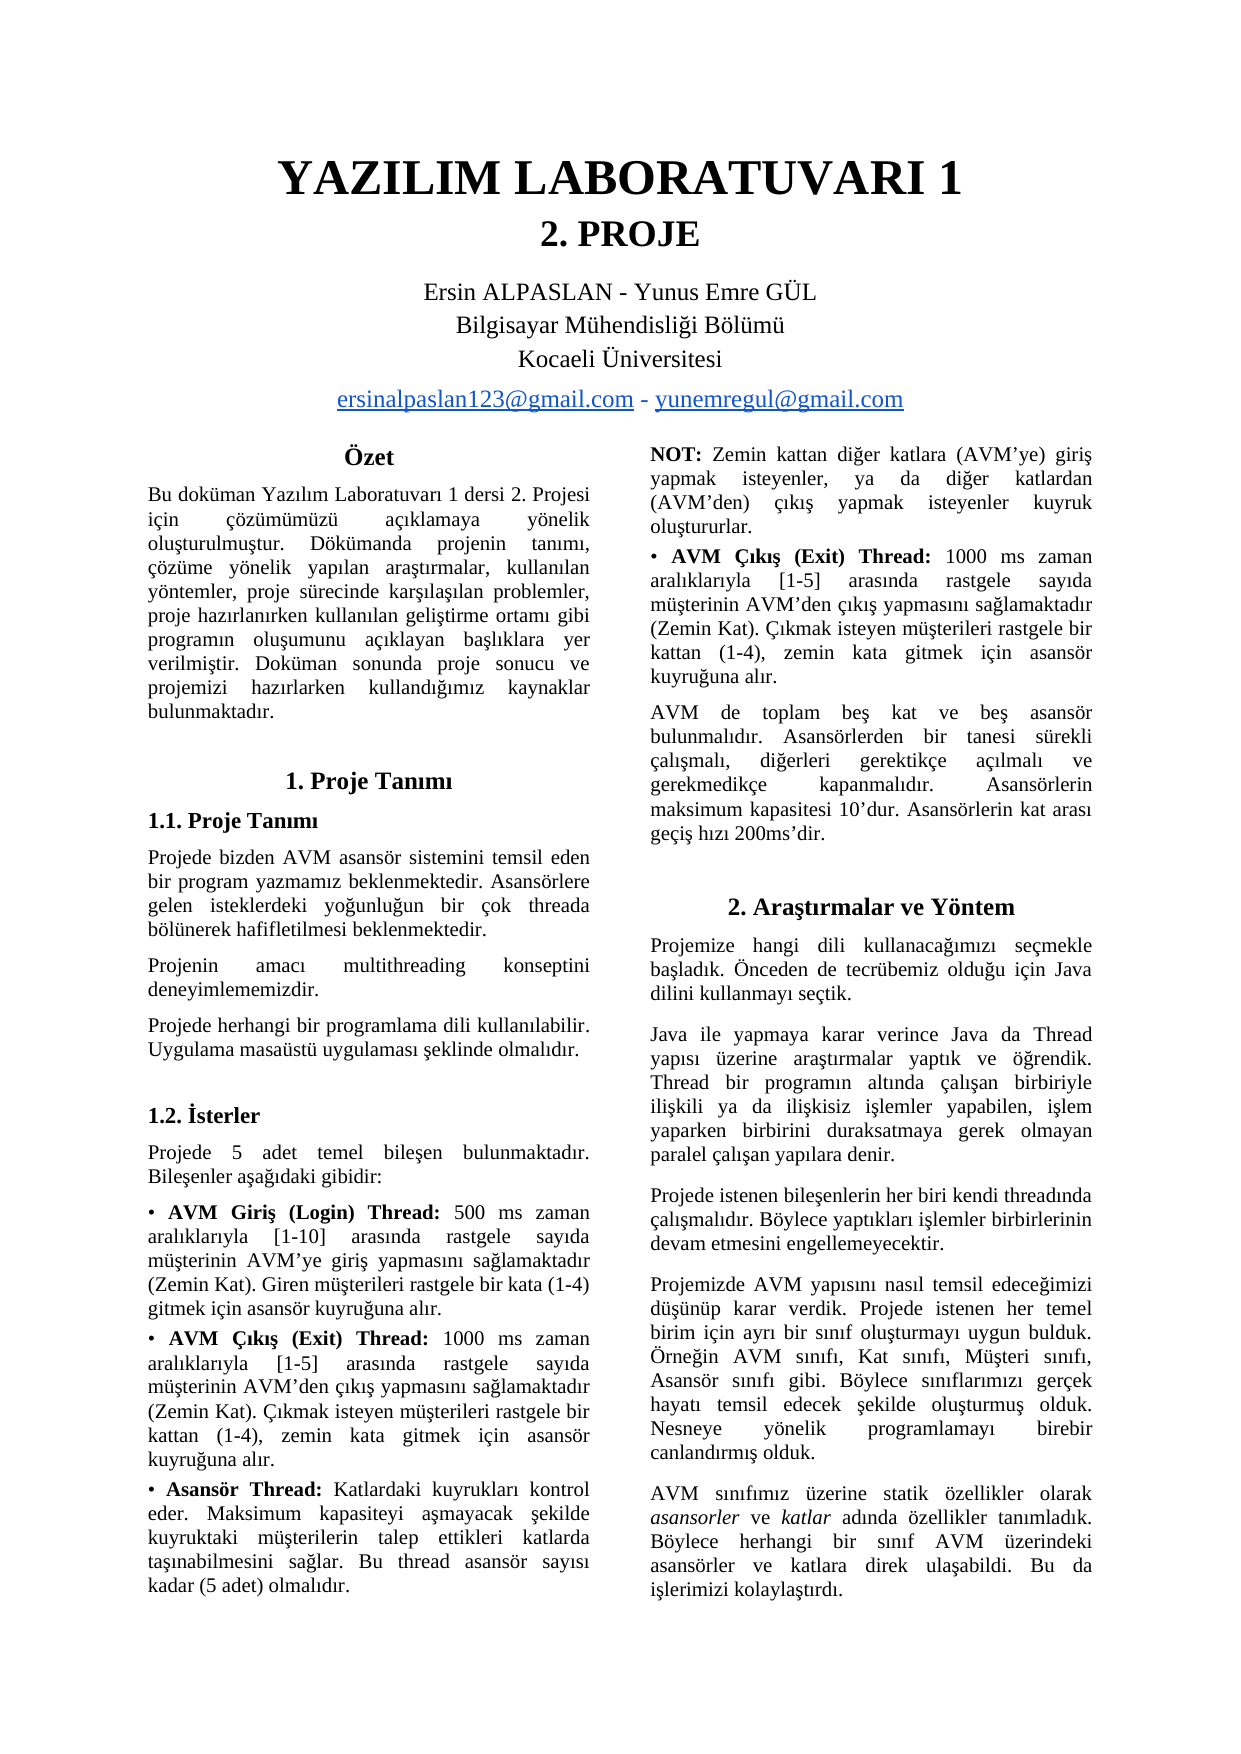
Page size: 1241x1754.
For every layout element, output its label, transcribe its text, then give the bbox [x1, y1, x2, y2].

text Bilgisayar Mühendisliği Bölümü [148, 310, 1093, 339]
text Projede 5 adet temel bileşen bulunmaktadır. Bileşenler aşağıdaki gibidir: [148, 1140, 590, 1188]
text Kocaeli Üniversitesi [148, 344, 1093, 373]
text Projede herhangi bir programlama dili kullanılabilir. Uygulama masaüstü uygulaması şeklinde olmalıdır. [148, 1013, 590, 1061]
text Özet [148, 442, 590, 471]
text Projenin amacı multithreading konseptini deneyimlememizdir. [148, 953, 590, 1001]
text 2. Araştırmalar ve Yöntem [650, 892, 1093, 921]
text Bu doküman Yazılım Laboratuvarı 1 dersi 2. Projesi için çözümümüzü açıklamaya yönelik oluşturulmuştur. Dökümanda projenin tanımı, çözüme yönelik yapılan araştırmalar, kullanılan yöntemler, proje sürecinde karşılaşılan problemler, proje hazırlanırken kullanılan geliştirme ortamı gibi programın oluşumunu açıklayan başlıklara yer verilmiştir. Doküman sonunda proje sonucu ve projemizi hazırlarken kullandığımız kaynaklar bulunmaktadır. [148, 482, 590, 723]
text Projede bizden AVM asansör sistemini temsil eden bir program yazmamız beklenmektedir. Asansörlere gelen isteklerdeki yoğunluğun bir çok threada bölünerek hafifletilmesi beklenmektedir. [148, 845, 590, 941]
text • AVM Giriş (Login) Thread: 500 ms zaman aralıklarıyla [1-10] arasında rastgele sayıda müşterinin AVM’ye giriş yapmasını sağlamaktadır (Zemin Kat). Giren müşterileri rastgele bir kata (1-4) gitmek için asansör kuyruğuna alır. [148, 1200, 590, 1320]
text 1. Proje Tanımı [148, 766, 590, 795]
text Projemize hangi dili kullanacağımızı seçmekle başladık. Önceden de tecrübemiz olduğu için Java dilini kullanmayı seçtik. [650, 933, 1093, 1005]
text • AVM Çıkış (Exit) Thread: 1000 ms zaman aralıklarıyla [1-5] arasında rastgele sayıda müşterinin AVM’den çıkış yapmasını sağlamaktadır (Zemin Kat). Çıkmak isteyen müşterileri rastgele bir kattan (1-4), zemin kata gitmek için asansör kuyruğuna alır. [650, 544, 1093, 688]
text • Asansör Thread: Katlardaki kuyrukları kontrol eder. Maksimum kapasiteyi aşmayacak şekilde kuyruktaki müşterilerin talep ettikleri katlarda taşınabilmesini sağlar. Bu thread asansör sayısı kadar (5 adet) olmalıdır. [148, 1477, 590, 1597]
text Ersin ALPASLAN - Yunus Emre GÜL [148, 277, 1093, 306]
text Projede istenen bileşenlerin her biri kendi threadında çalışmalıdır. Böylece yaptıkları işlemler birbirlerinin devam etmesini engellemeyecektir. [650, 1183, 1093, 1255]
text YAZILIM LABORATUVARI 1 [148, 148, 1093, 205]
text AVM de toplam beş kat ve beş asansör bulunmalıdır. Asansörlerden bir tanesi sürekli çalışmalı, diğerleri gerektikçe açılmalı ve gerekmedikçe kapanmalıdır. Asansörlerin maksimum kapasitesi 10’dur. Asansörlerin kat arası geçiş hızı 200ms’dir. [650, 700, 1093, 844]
text Java ile yapmaya karar verince Java da Thread yapısı üzerine araştırmalar yaptık ve öğrendik. Thread bir programın altında çalışan birbiriyle ilişkili ya da ilişkisiz işlemler yapabilen, işlem yaparken birbirini duraksatmaya gerek olmayan paralel çalışan yapılara denir. [650, 1022, 1093, 1166]
text 2. PROJE [148, 211, 1093, 254]
text 1.2. İsterler [148, 1102, 590, 1128]
text ersinalpaslan123@gmail.com - yunemregul@gmail.com [148, 384, 1093, 413]
text • AVM Çıkış (Exit) Thread: 1000 ms zaman aralıklarıyla [1-5] arasında rastgele sayıda müşterinin AVM’den çıkış yapmasını sağlamaktadır (Zemin Kat). Çıkmak isteyen müşterileri rastgele bir kattan (1-4), zemin kata gitmek için asansör kuyruğuna alır. [148, 1326, 590, 1471]
text 1.1. Proje Tanımı [148, 807, 590, 833]
text NOT: Zemin kattan diğer katlara (AVM’ye) giriş yapmak isteyenler, ya da diğer katlardan (AVM’den) çıkış yapmak isteyenler kuyruk oluştururlar. [650, 442, 1093, 538]
text Projemizde AVM yapısını nasıl temsil edeceğimizi düşünüp karar verdik. Projede istenen her temel birim için ayrı bir sınıf oluşturmayı uygun bulduk. Örneğin AVM sınıfı, Kat sınıfı, Müşteri sınıfı, Asansör sınıfı gibi. Böylece sınıflarımızı gerçek hayatı temsil edecek şekilde oluşturmuş olduk. Nesneye yönelik programlamayı birebir canlandırmış olduk. [650, 1272, 1093, 1464]
text AVM sınıfımız üzerine statik özellikler olarak asansorler ve katlar adında özellikler tanımladık. Böylece herhangi bir sınıf AVM üzerindeki asansörler ve katlara direk ulaşabildi. Bu da işlerimizi kolaylaştırdı. [650, 1481, 1093, 1601]
